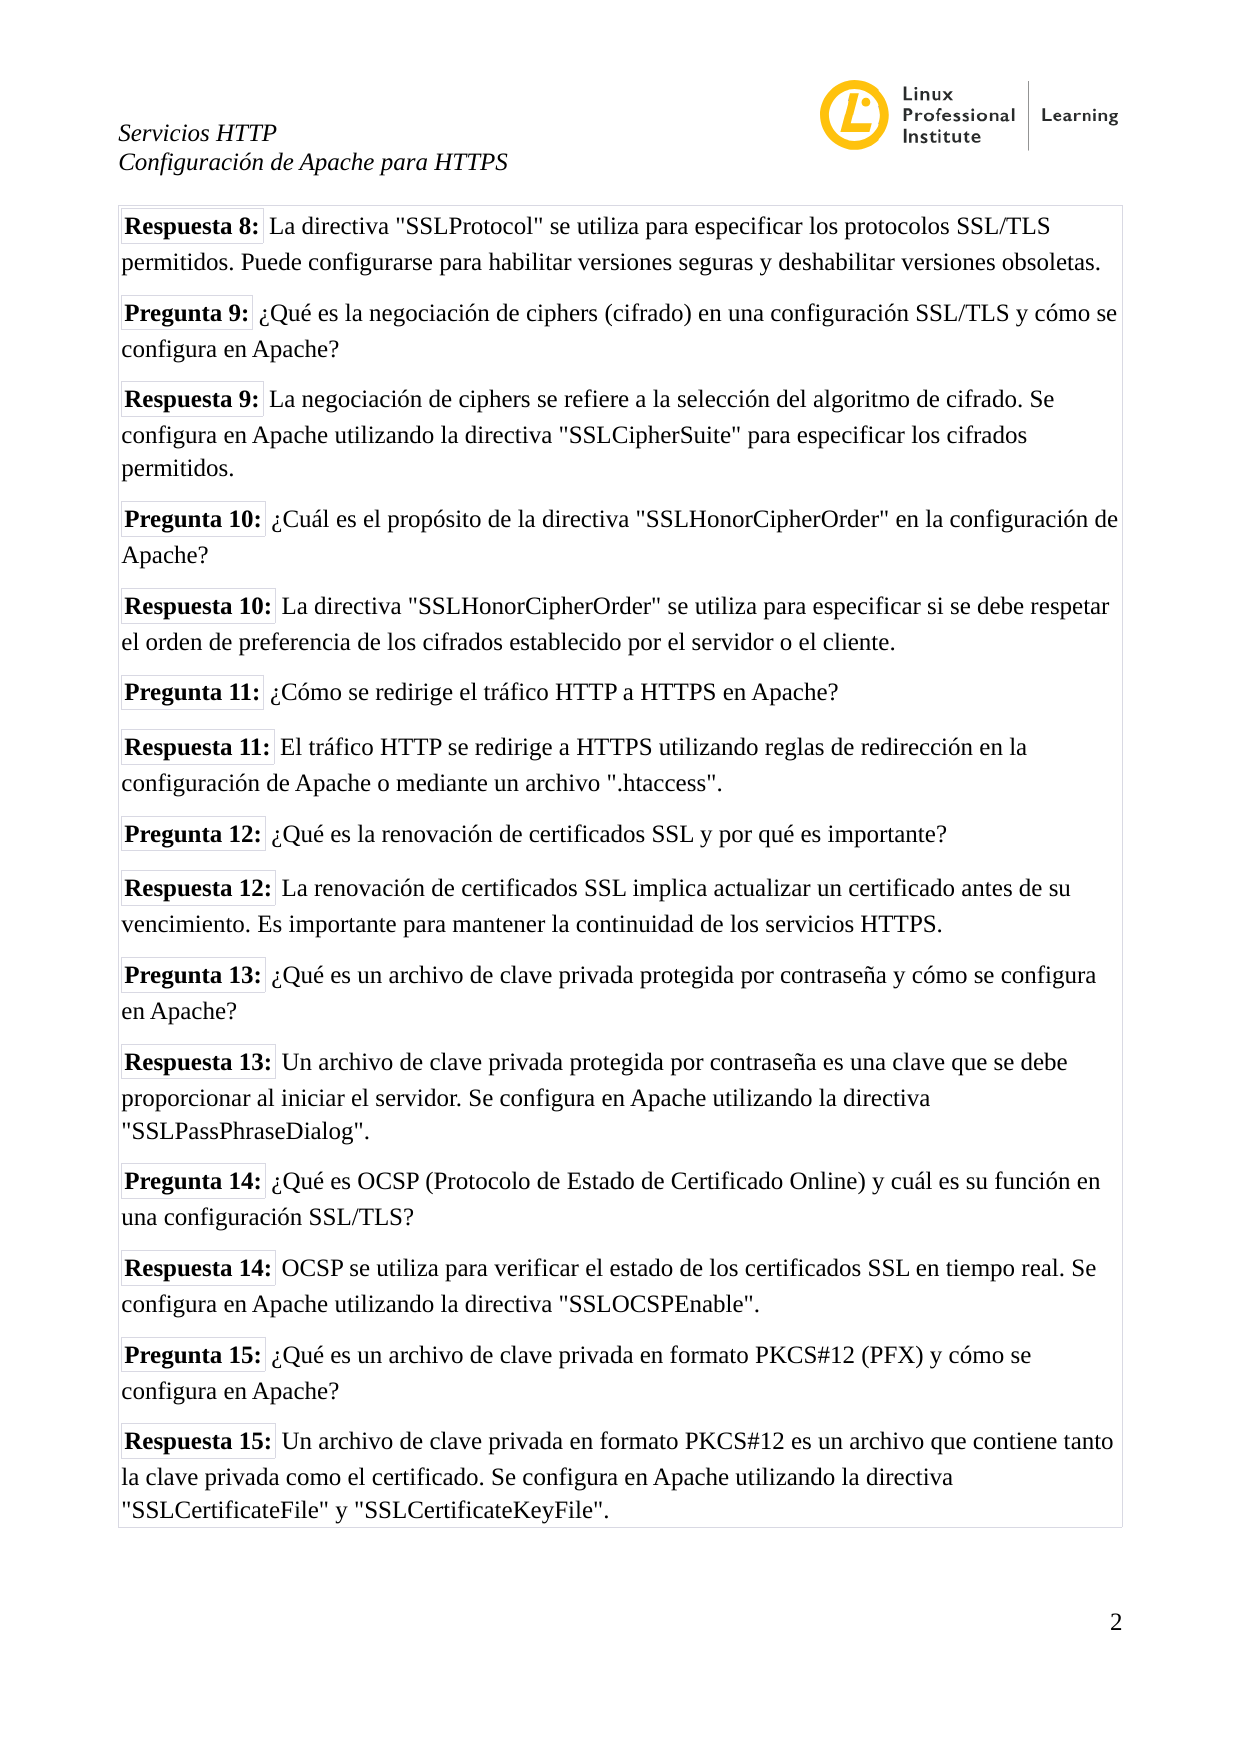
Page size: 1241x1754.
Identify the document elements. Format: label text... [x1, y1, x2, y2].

text Pregunta 9: ¿Qué es la negociación de ciphers (cifrado) en una configuración SSL/TLS y cómo se configura en Apache? [119, 292, 1122, 363]
text Respuesta 9: La negociación de ciphers se refiere a la selección del algoritmo de cifrado. Se configura en Apache utilizando la directiva "SSLCipherSuite" para especificar los cifrados permitidos. [119, 378, 1122, 482]
text Respuesta 15: Un archivo de clave privada en formato PKCS#12 es un archivo que contiene tanto la clave privada como el certificado. Se configura en Apache utilizando la directiva "SSLCertificateFile" y "SSLCertificateKeyFile". [119, 1420, 1122, 1527]
text Pregunta 15: ¿Qué es un archivo de clave privada en formato PKCS#12 (PFX) y cómo se configura en Apache? [119, 1334, 1122, 1404]
text Respuesta 14: OCSP se utiliza para verificar el estado de los certificados SSL en tiempo real. Se configura en Apache utilizando la directiva "SSLOCSPEnable". [119, 1247, 1122, 1318]
text Respuesta 11: El tráfico HTTP se redirige a HTTPS utilizando reglas de redirección en la configuración de Apache o mediante un archivo ".htaccess". [119, 726, 1122, 797]
picture [819, 79, 1119, 151]
text Respuesta 8: La directiva "SSLProtocol" se utiliza para especificar los protocolos SSL/TLS permitidos. Puede configurarse para habilitar versiones seguras y deshabilitar versiones obsoletas. [119, 206, 1122, 276]
text Pregunta 10: ¿Cuál es el propósito de la directiva "SSLHonorCipherOrder" en la configuración de Apache? [119, 498, 1122, 569]
text Pregunta 12: ¿Qué es la renovación de certificados SSL y por qué es importante? [119, 813, 1122, 851]
text Respuesta 13: Un archivo de clave privada protegida por contraseña es una clave que se debe proporcionar al iniciar el servidor. Se configura en Apache utilizando la directiva "SSLPassPhraseDialog". [119, 1041, 1122, 1144]
text Respuesta 12: La renovación de certificados SSL implica actualizar un certificado antes de su vencimiento. Es importante para mantener la continuidad de los servicios HTTPS. [119, 867, 1122, 938]
text Pregunta 13: ¿Qué es un archivo de clave privada protegida por contraseña y cómo se configura en Apache? [119, 954, 1122, 1025]
text Pregunta 11: ¿Cómo se redirige el tráfico HTTP a HTTPS en Apache? [119, 671, 1122, 709]
text Pregunta 14: ¿Qué es OCSP (Protocolo de Estado de Certificado Online) y cuál es su función en una configuración SSL/TLS? [119, 1160, 1122, 1231]
text Respuesta 10: La directiva "SSLHonorCipherOrder" se utiliza para especificar si se debe respetar el orden de preferencia de los cifrados establecido por el servidor o el cliente. [119, 585, 1122, 656]
